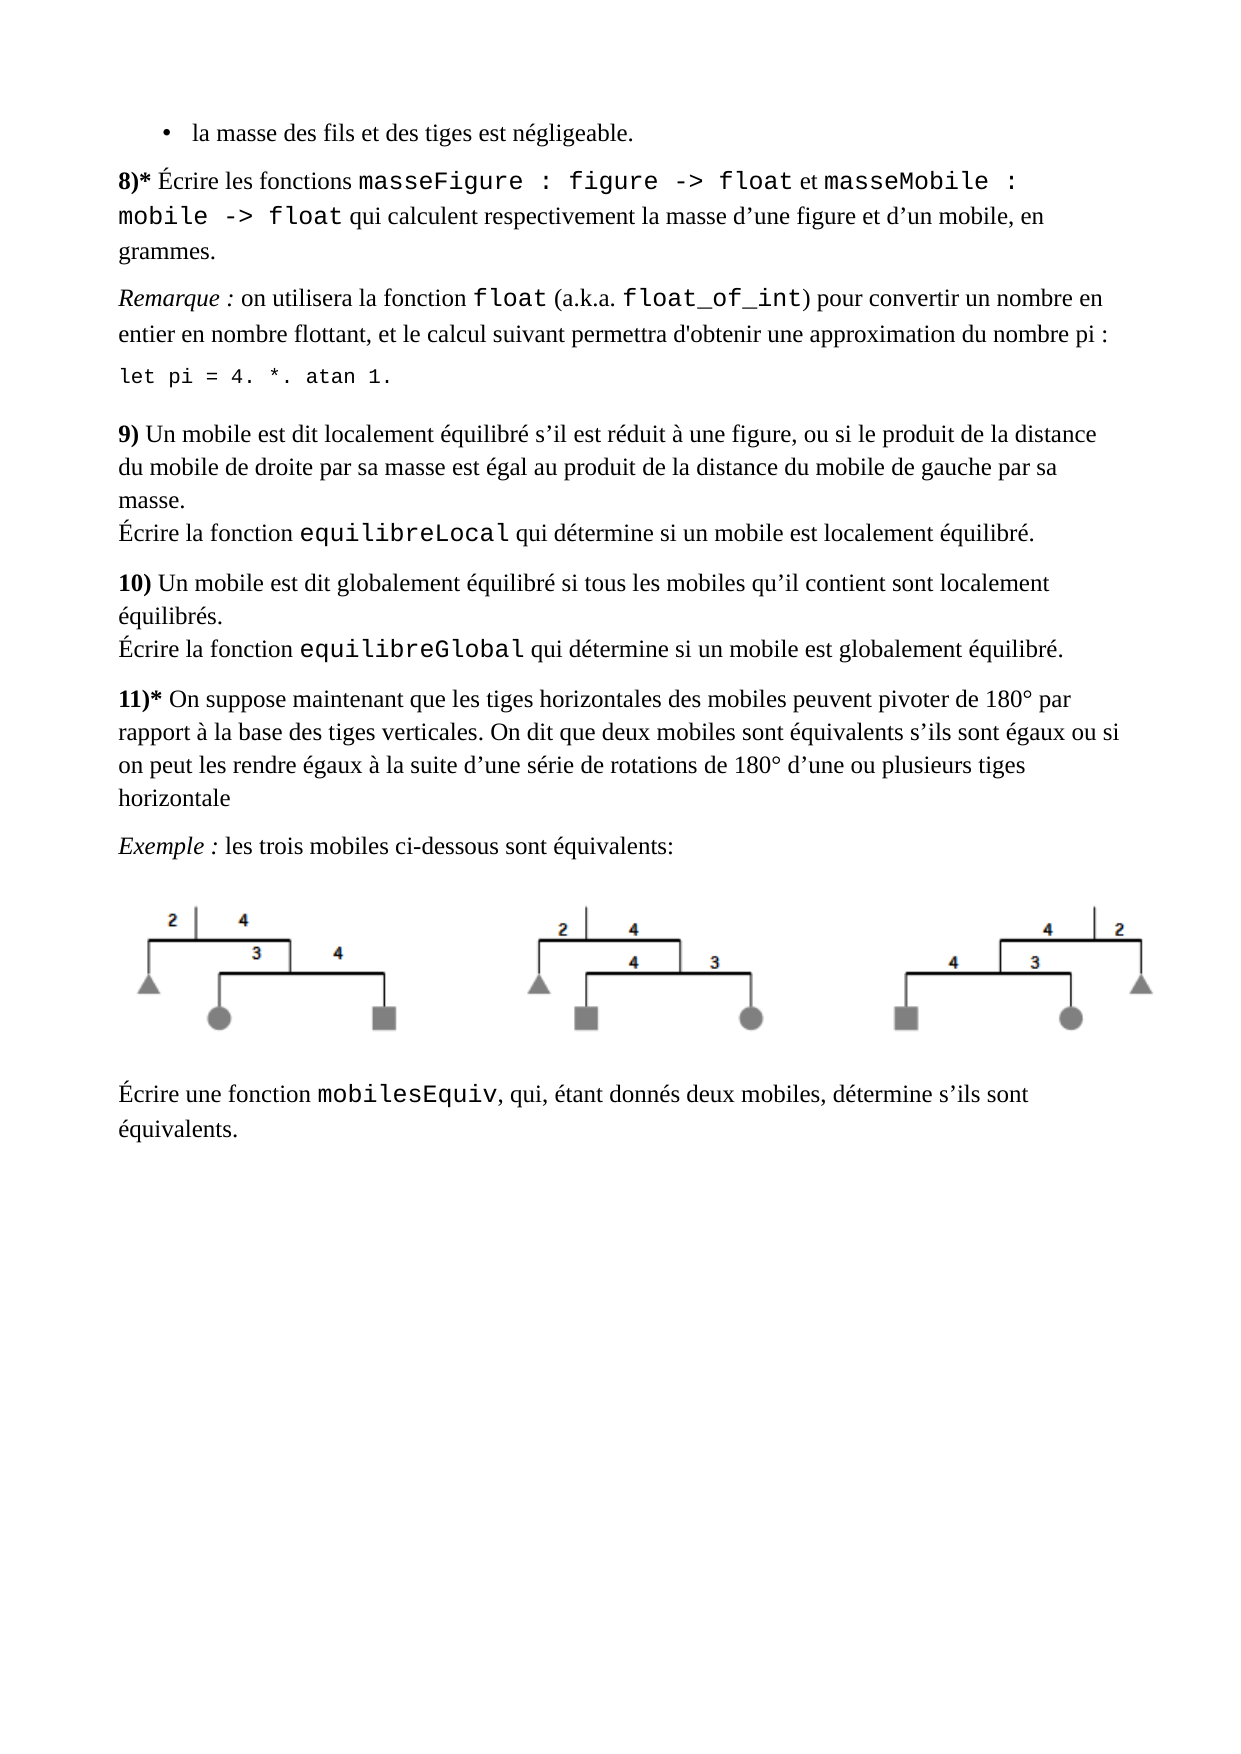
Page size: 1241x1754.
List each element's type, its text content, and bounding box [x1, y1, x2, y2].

list la masse des fils et des tiges est négligeable. [162, 118, 1122, 147]
picture [118, 878, 1183, 1060]
text Remarque : on utilisera la fonction float (a.k.a. float_of_int) pour convertir un nombre en entier en nombre flottant, et le calcul suivant permettra d'obtenir une approximation du nombre pi : [118, 283, 1122, 347]
text 10) Un mobile est dit globalement équilibré si tous les mobiles qu’il contient sont localement équilibrés. Écrire la fonction equilibreGlobal qui détermine si un mobile est globalement équilibré. [118, 568, 1122, 665]
text 11)* On suppose maintenant que les tiges horizontales des mobiles peuvent pivoter de 180° par rapport à la base des tiges verticales. On dit que deux mobiles sont équivalents s’ils sont égaux ou si on peut les rendre égaux à la suite d’une série de rotations de 180° d’une ou plusieurs tiges horizontale [118, 684, 1122, 812]
text 8)* Écrire les fonctions masseFigure : figure -> float et masseMobile : mobile -> float qui calculent respectivement la masse d’une figure et d’un mobile, en grammes. [118, 166, 1122, 265]
text 9) Un mobile est dit localement équilibré s’il est réduit à une figure, ou si le produit de la distance du mobile de droite par sa masse est égal au produit de la distance du mobile de gauche par sa masse. Écrire la fonction equilibreLocal qui détermine si un mobile est localement équilibré. [118, 419, 1122, 549]
text let pi = 4. *. atan 1. [118, 366, 1122, 390]
text Exemple : les trois mobiles ci-dessous sont équivalents: [118, 831, 1122, 860]
text Écrire une fonction mobilesEquiv, qui, étant donnés deux mobiles, détermine s’ils sont équivalents. [118, 1079, 1122, 1143]
